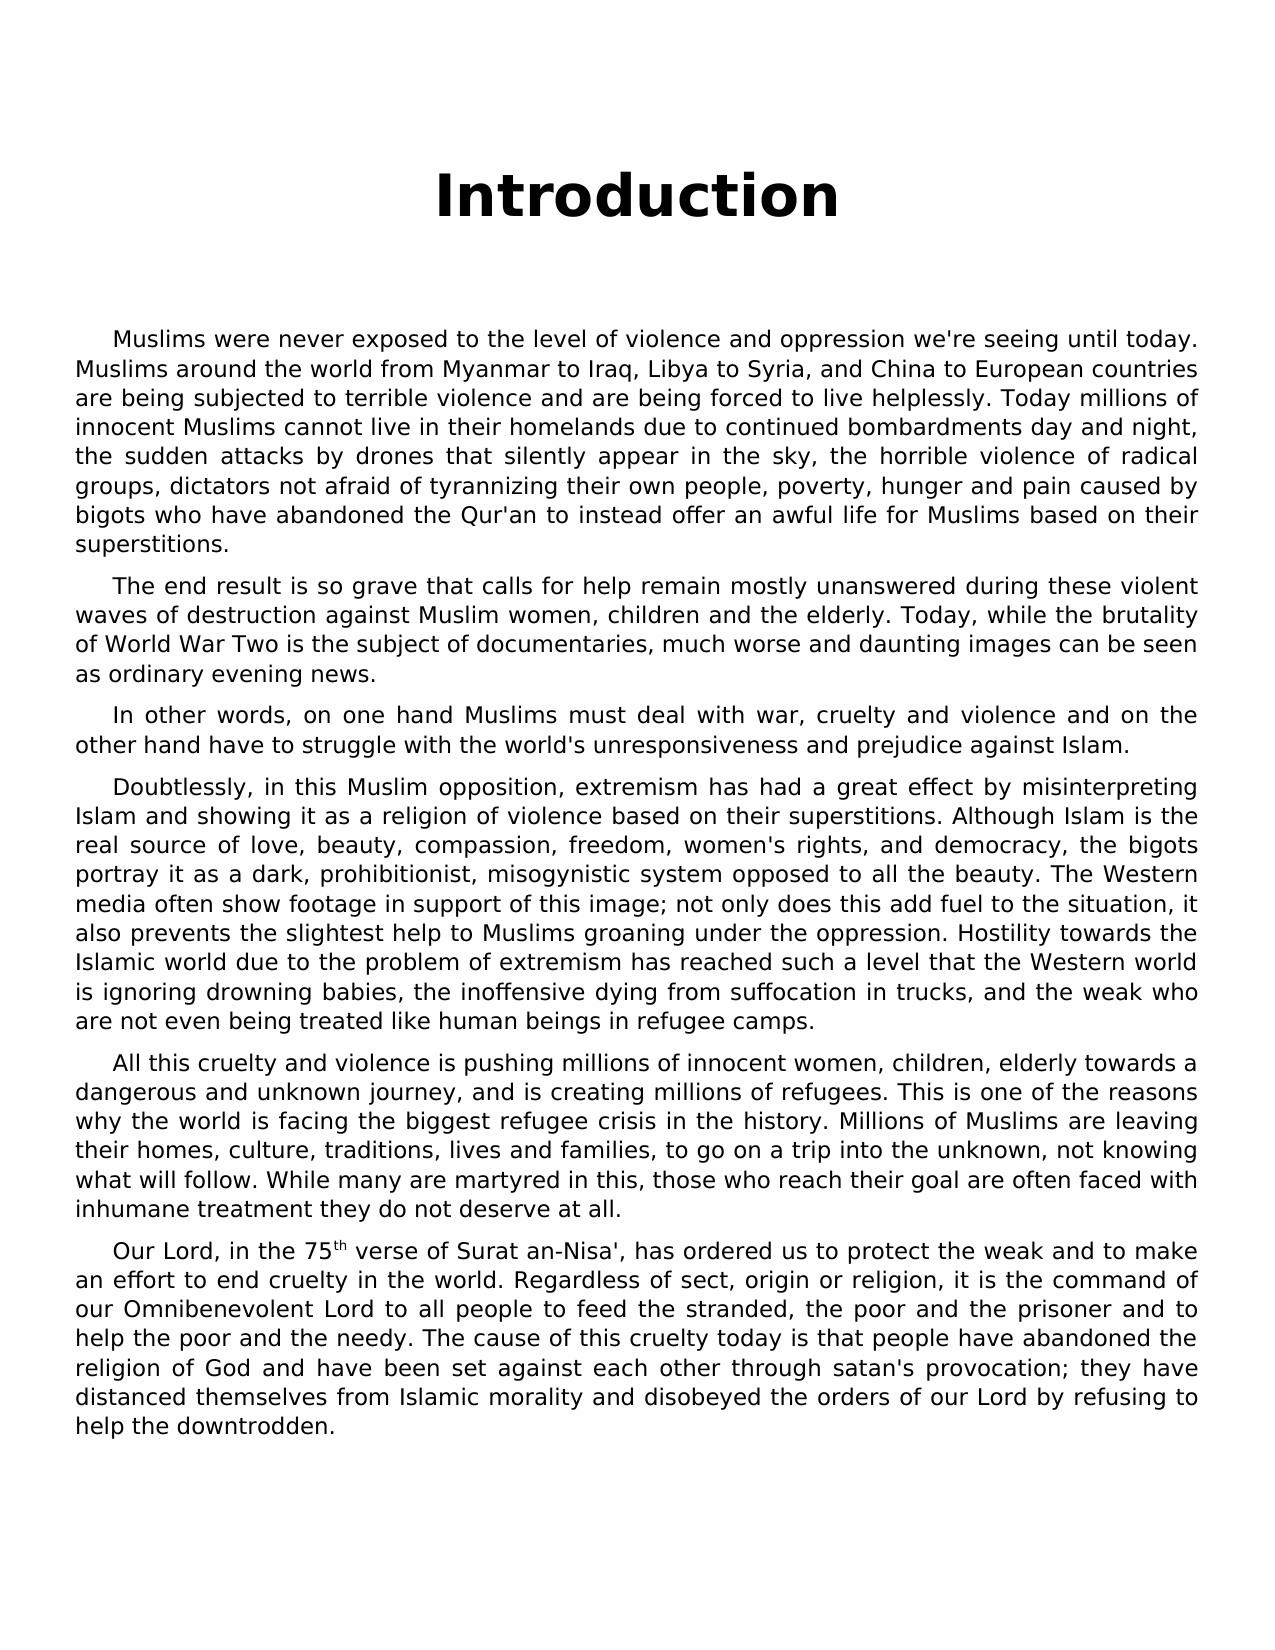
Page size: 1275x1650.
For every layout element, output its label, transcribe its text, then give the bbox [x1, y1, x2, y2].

text Doubtlessly, in this Muslim opposition, extremism has had a great effect by misinterpreting Islam and showing it as a religion of violence based on their superstitions. Although Islam is the real source of love, beauty, compassion, freedom, women's rights, and democracy, the bigots portray it as a dark, prohibitionist, misogynistic system opposed to all the beauty. The Western media often show footage in support of this image; not only does this add fuel to the situation, it also prevents the slightest help to Muslims groaning under the oppression. Hostility towards the Islamic world due to the problem of extremism has reached such a level that the Western world is ignoring drowning babies, the inoffensive dying from suffocation in trucks, and the weak who are not even being treated like human beings in refugee camps. [75, 774, 1200, 1034]
subtitle Introduction [75, 162, 1200, 230]
text Muslims were never exposed to the level of violence and oppression we're seeing until today. Muslims around the world from Myanmar to Iraq, Libya to Syria, and China to European countries are being subjected to terrible violence and are being forced to live helplessly. Today millions of innocent Muslims cannot live in their homelands due to continued bombardments day and night, the sudden attacks by drones that silently appear in the sky, the horrible violence of radical groups, dictators not afraid of tyrannizing their own people, poverty, hunger and pain caused by bigots who have abandoned the Qur'an to instead offer an awful life for Muslims based on their superstitions. [75, 326, 1200, 558]
text All this cruelty and violence is pushing millions of innocent women, children, elderly towards a dangerous and unknown journey, and is creating millions of refugees. This is one of the reasons why the world is facing the biggest refugee crisis in the history. Millions of Muslims are leaving their homes, culture, traditions, lives and families, to go on a trip into the unknown, not knowing what will follow. While many are martyred in this, those who reach their goal are often faced with inhumane treatment they do not deserve at all. [75, 1050, 1200, 1223]
text In other words, on one hand Muslims must deal with war, cruelty and violence and on the other hand have to struggle with the world's unresponsiveness and prejudice against Islam. [75, 703, 1200, 759]
text The end result is so grave that calls for help remain mostly unanswered during these violent waves of destruction against Muslim women, children and the elderly. Today, while the brutality of World War Two is the subject of documentaries, much worse and daunting images can be seen as ordinary evening news. [75, 573, 1200, 688]
text Our Lord, in the 75th verse of Surat an-Nisa', has ordered us to protect the weak and to make an effort to end cruelty in the world. Regardless of sect, origin or religion, it is the command of our Omnibenevolent Lord to all people to feed the stranded, the poor and the prisoner and to help the poor and the needy. The cause of this cruelty today is that people have abandoned the religion of God and have been set against each other through satan's provocation; they have distanced themselves from Islamic morality and disobeyed the orders of our Lord by refusing to help the downtrodden. [75, 1238, 1200, 1440]
